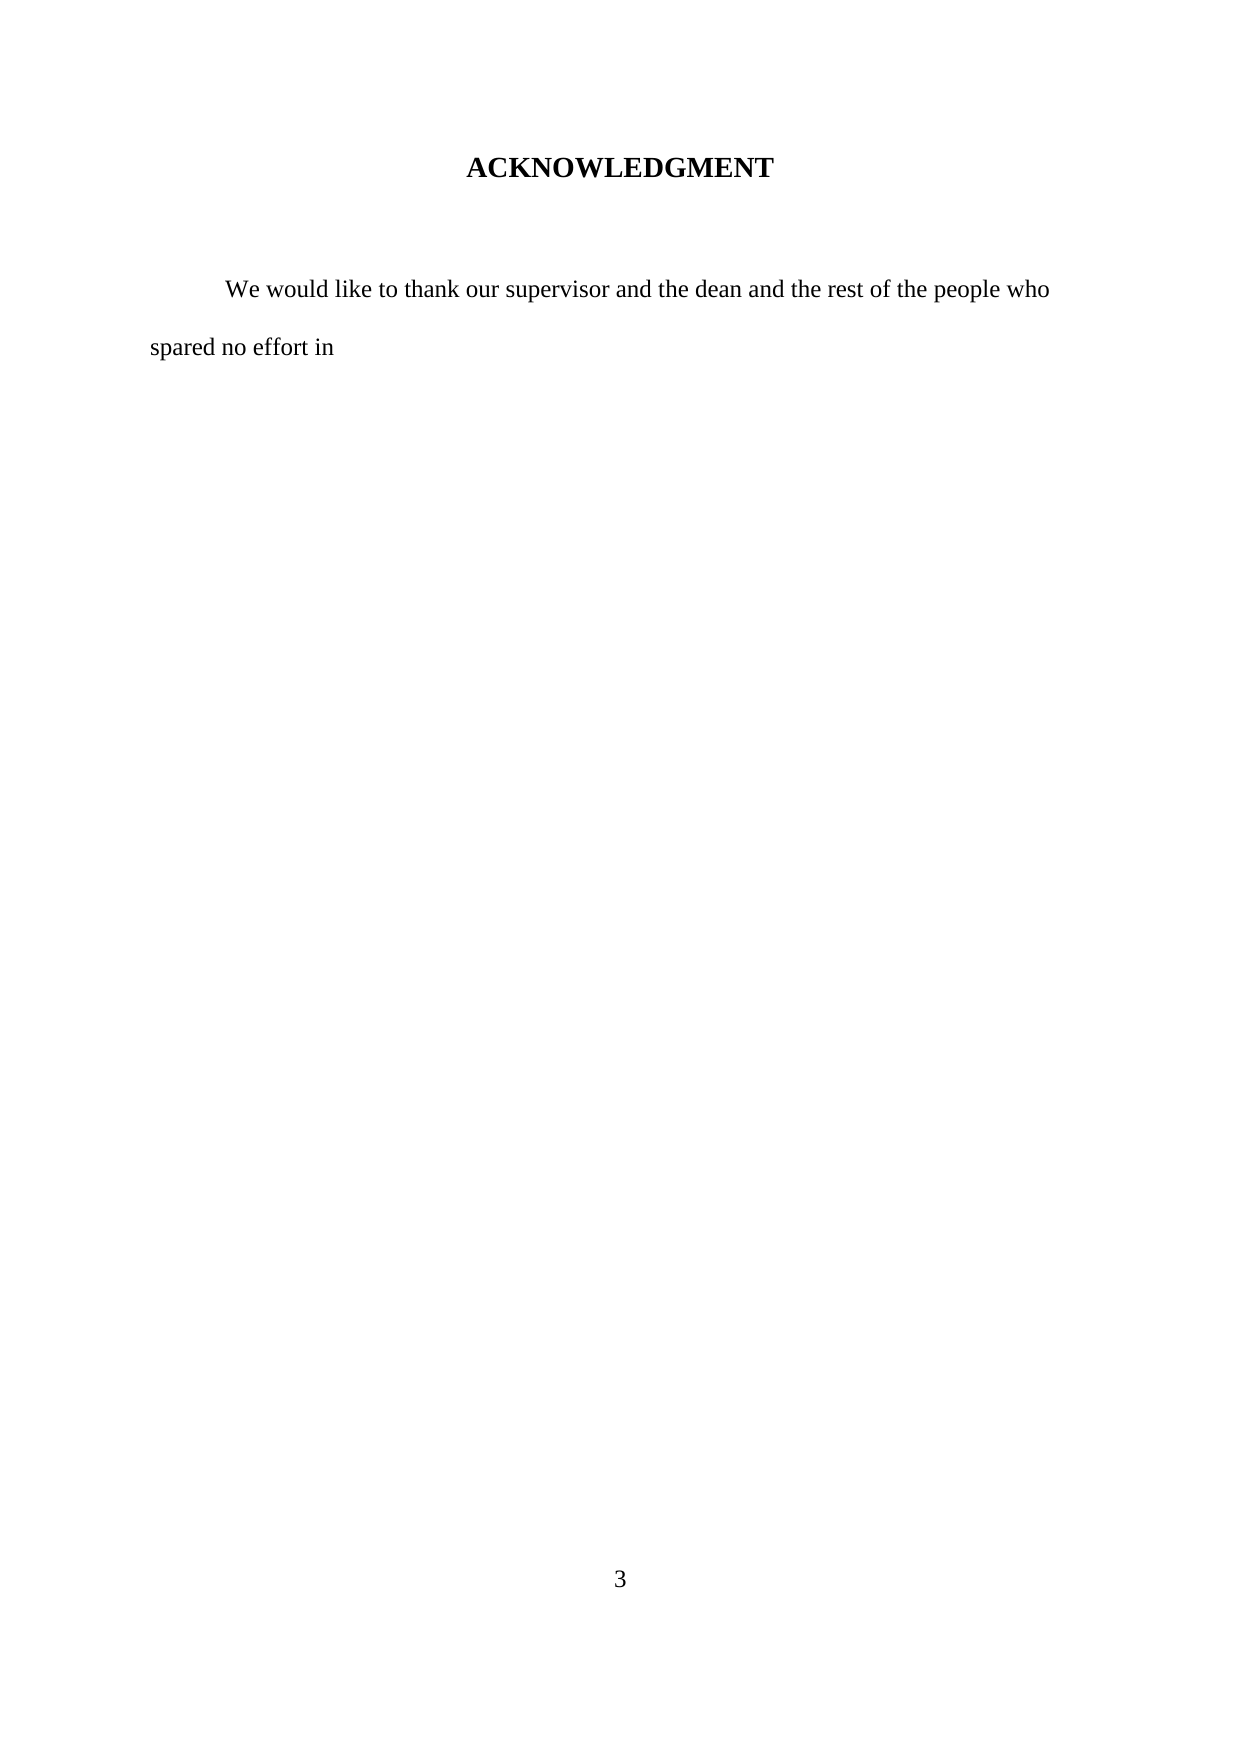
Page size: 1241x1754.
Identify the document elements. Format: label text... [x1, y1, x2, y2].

text We would like to thank our supervisor and the dean and the rest of the people who spared no effort in [150, 274, 1090, 361]
text ACKNOWLEDGMENT [150, 150, 1090, 183]
